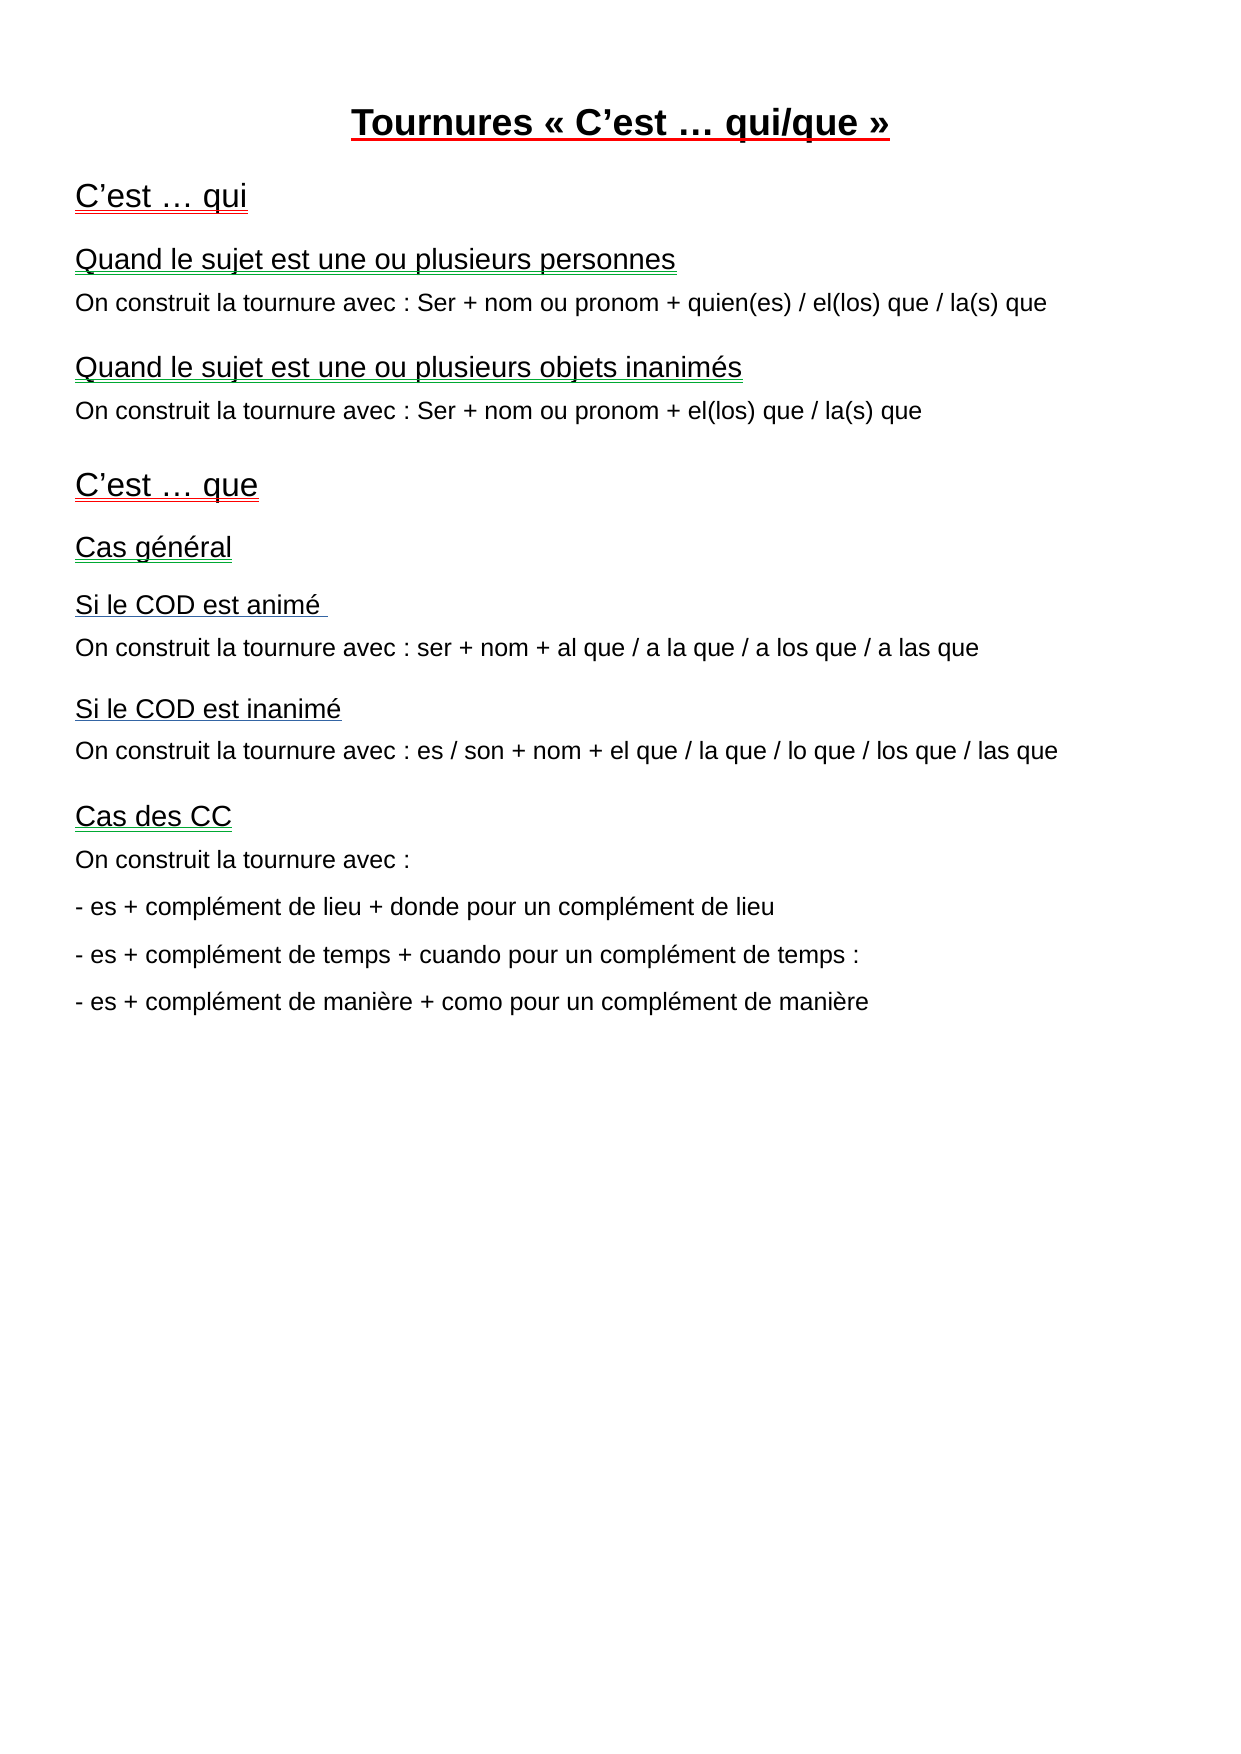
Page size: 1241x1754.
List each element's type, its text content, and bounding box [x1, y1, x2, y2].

text On construit la tournure avec : [75, 844, 1165, 873]
subtitle Cas des CC [75, 798, 1165, 832]
text - es + complément de lieu + donde pour un complément de lieu [75, 892, 1165, 921]
text On construit la tournure avec : es / son + nom + el que / la que / lo que / los que / las que [75, 736, 1165, 765]
text On construit la tournure avec : ser + nom + al que / a la que / a los que / a las que [75, 632, 1165, 661]
subtitle Si le COD est inanimé [75, 693, 1165, 724]
subtitle Quand le sujet est une ou plusieurs objets inanimés [75, 350, 1165, 384]
text On construit la tournure avec : Ser + nom ou pronom + el(los) que / la(s) que [75, 396, 1165, 425]
subtitle Si le COD est animé [75, 589, 1165, 620]
text - es + complément de temps + cuando pour un complément de temps : [75, 940, 1165, 968]
subtitle Quand le sujet est une ou plusieurs personnes [75, 242, 1165, 276]
subtitle Tournures « C’est … qui/que » [75, 100, 1165, 143]
text - es + complément de manière + como pour un complément de manière [75, 987, 1165, 1016]
subtitle C’est … qui [75, 176, 1165, 215]
subtitle C’est … que [75, 465, 1165, 503]
text On construit la tournure avec : Ser + nom ou pronom + quien(es) / el(los) que / la(s) que [75, 288, 1165, 317]
subtitle Cas général [75, 530, 1165, 564]
